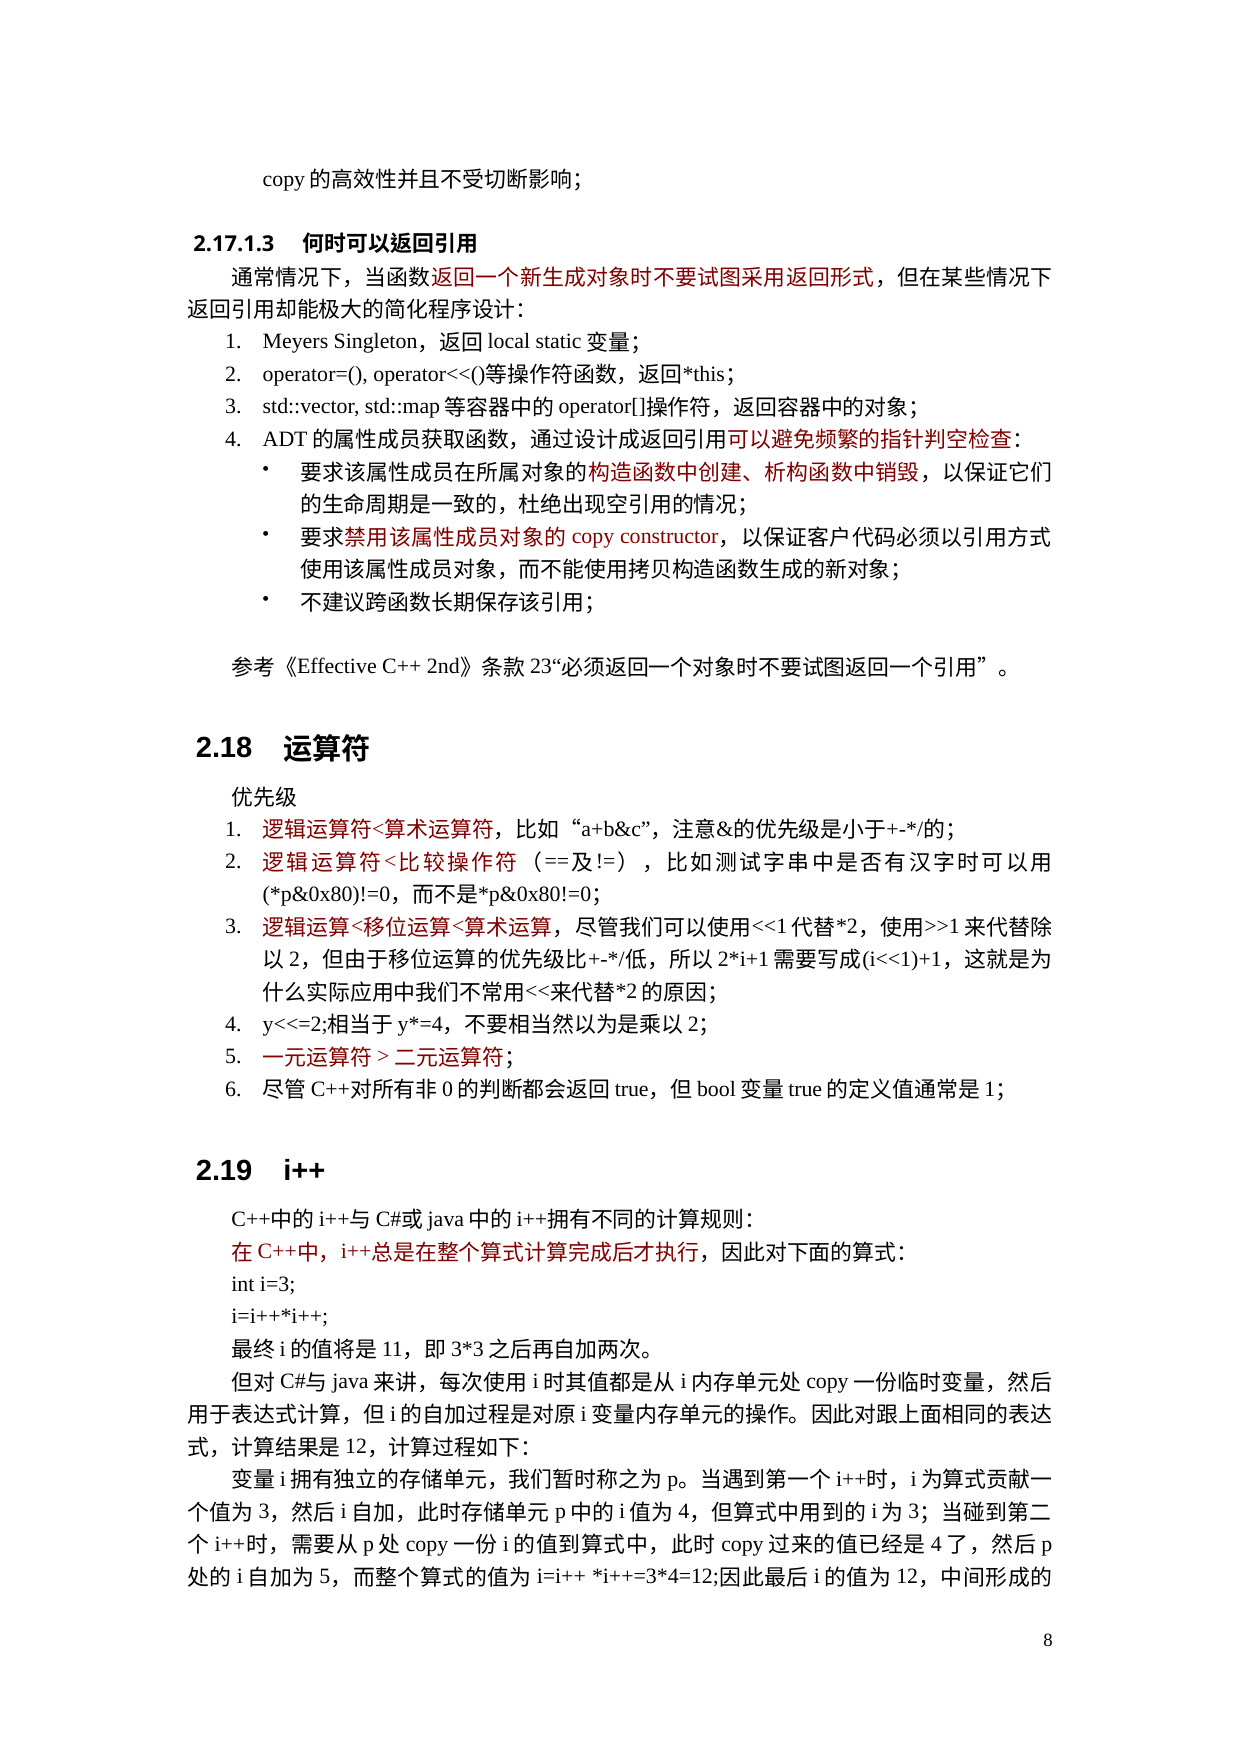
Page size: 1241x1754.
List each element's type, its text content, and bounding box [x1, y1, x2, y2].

list 要求该属性成员在所属对象的构造函数中创建、析构函数中销毁，以保证它们的生命周期是一致的，杜绝出现空引用的情况； [262, 454, 1053, 519]
subtitle 何时可以返回引用 [187, 227, 1053, 259]
list 一元运算符 > 二元运算符； [225, 1039, 1053, 1072]
list std::vector, std::map等容器中的operator[]操作符，返回容器中的对象； [225, 389, 1053, 422]
text 最终i的值将是11，即3*3之后再自加两次。 [187, 1332, 1053, 1364]
text i=i++*i++; [187, 1299, 1053, 1332]
list 逻辑运算符<算术运算符，比如“a+b&c”，注意&的优先级是小于+-*/的； [225, 812, 1053, 844]
list y<<=2;相当于y*=4，不要相当然以为是乘以2； [225, 1007, 1053, 1039]
list operator=(), operator<<()等操作符函数，返回*this； [225, 357, 1053, 389]
text int i=3; [187, 1267, 1053, 1299]
list copy的高效性并且不受切断影响； [225, 162, 1053, 194]
text 参考《Effective C++ 2nd》条款23“必须返回一个对象时不要试图返回一个引用”。 [187, 649, 1053, 682]
text 优先级 [187, 779, 1053, 812]
list 逻辑运算符<比较操作符（==及!=），比如测试字串中是否有汉字时可以用(*p&0x80)!=0，而不是*p&0x80!=0； [225, 844, 1053, 909]
text 变量i拥有独立的存储单元，我们暂时称之为p。当遇到第一个i++时，i为算式贡献一个值为3，然后i自加，此时存储单元p中的i值为4，但算式中用到的i为3；当碰到第二个i++时，需要从p处copy一份i的值到算式中，此时copy过来的值已经是4了，然后p处的i自加为5，而整个算式的值为i=i++ *i++=3*4=12;因此最后i的值为12，中间形成的 [187, 1462, 1053, 1592]
subtitle i++ [187, 1137, 1053, 1202]
subtitle 运算符 [187, 714, 1053, 779]
list ADT的属性成员获取函数，通过设计成返回引用可以避免频繁的指针判空检查： [225, 422, 1053, 454]
text C++中的i++与C#或java中的i++拥有不同的计算规则： [187, 1202, 1053, 1234]
list 尽管C++对所有非0的判断都会返回true，但bool变量true的定义值通常是1； [225, 1072, 1053, 1104]
text 在C++中，i++总是在整个算式计算完成后才执行，因此对下面的算式： [187, 1234, 1053, 1267]
text 但对C#与java来讲，每次使用i时其值都是从i内存单元处copy一份临时变量，然后用于表达式计算，但i的自加过程是对原i变量内存单元的操作。因此对跟上面相同的表达式，计算结果是12，计算过程如下： [187, 1364, 1053, 1462]
text 通常情况下，当函数返回一个新生成对象时不要试图采用返回形式，但在某些情况下返回引用却能极大的简化程序设计： [187, 259, 1053, 324]
list Meyers Singleton，返回local static变量； [225, 324, 1053, 357]
list 不建议跨函数长期保存该引用； [262, 584, 1053, 617]
list 逻辑运算<移位运算<算术运算，尽管我们可以使用<<1代替*2，使用>>1来代替除以2，但由于移位运算的优先级比+-*/低，所以2*i+1需要写成(i<<1)+1，这就是为什么实际应用中我们不常用<<来代替*2的原因； [225, 909, 1053, 1007]
list 要求禁用该属性成员对象的copy constructor，以保证客户代码必须以引用方式使用该属性成员对象，而不能使用拷贝构造函数生成的新对象； [262, 519, 1053, 584]
